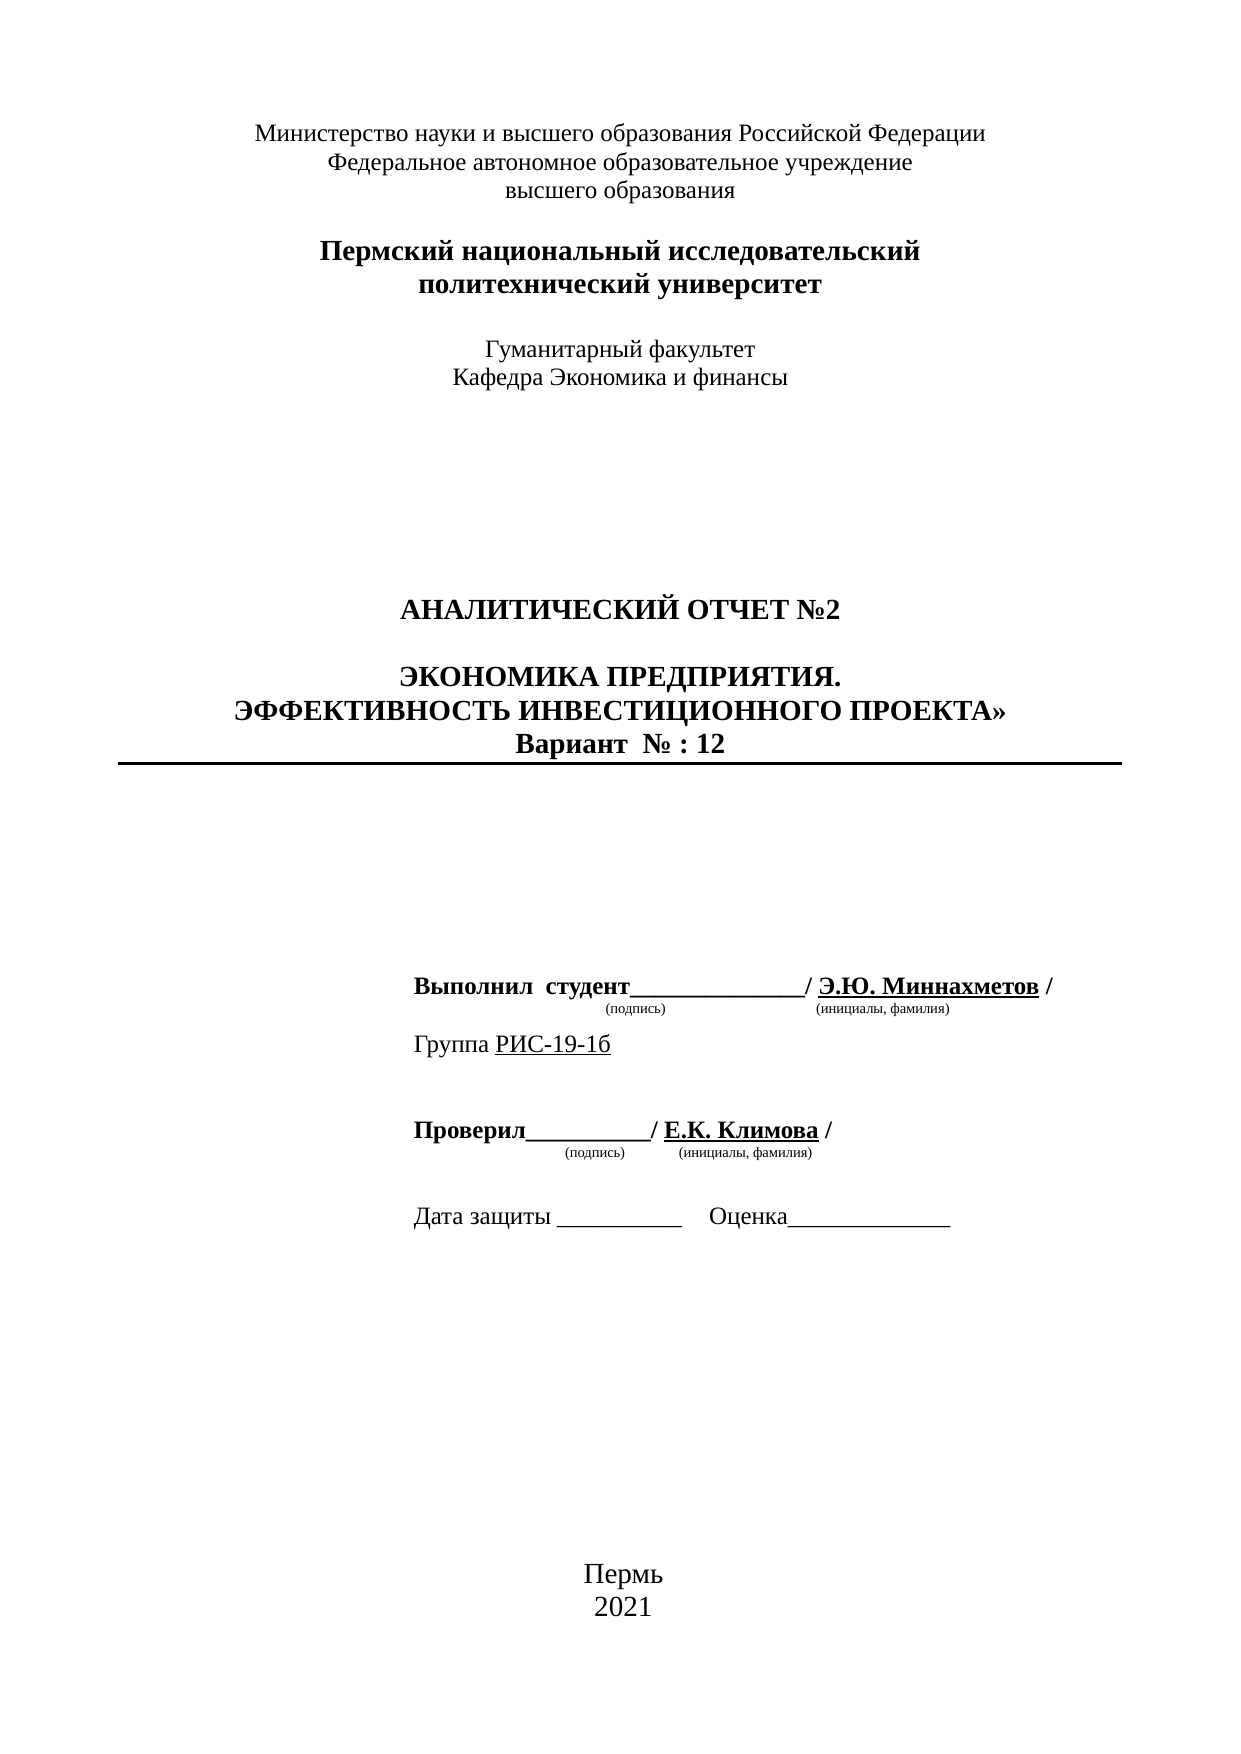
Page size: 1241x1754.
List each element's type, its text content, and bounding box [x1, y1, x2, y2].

text Выполнил студент______________/ Э.Ю. Миннахметов / [413, 971, 1122, 1000]
text 2021 [118, 1589, 1128, 1623]
subtitle политехнический университет [118, 267, 1122, 300]
subtitle Пермский национальный исследовательский [118, 233, 1122, 267]
text Кафедра Экономика и финансы [118, 362, 1122, 391]
text высшего образования [118, 176, 1122, 204]
text Группа РИС-19-1б [413, 1029, 1122, 1058]
text Дата защиты __________ Оценка_____________ [413, 1201, 1187, 1230]
text Гуманитарный факультет [118, 334, 1122, 362]
text Пермь [118, 1556, 1128, 1589]
text ЭКОНОМИКА ПРЕДПРИЯТИЯ. [118, 659, 1122, 693]
text Вариант № : 12 [118, 727, 1122, 762]
text Проверил__________/ Е.К. Климова / [413, 1115, 1122, 1144]
text Министерство науки и высшего образования Российской Федерации [118, 118, 1122, 147]
text (подпись) (инициалы, фамилия) [118, 1144, 1187, 1173]
text АНАЛИТИЧЕСКИЙ ОТЧЕТ №2 [118, 592, 1122, 626]
text Федеральное автономное образовательное учреждение [118, 147, 1122, 176]
text ЭФФЕКТИВНОСТЬ ИНВЕСТИЦИОННОГО ПРОЕКТА» [118, 693, 1122, 727]
text (подпись) (инициалы, фамилия) [118, 1000, 1122, 1029]
